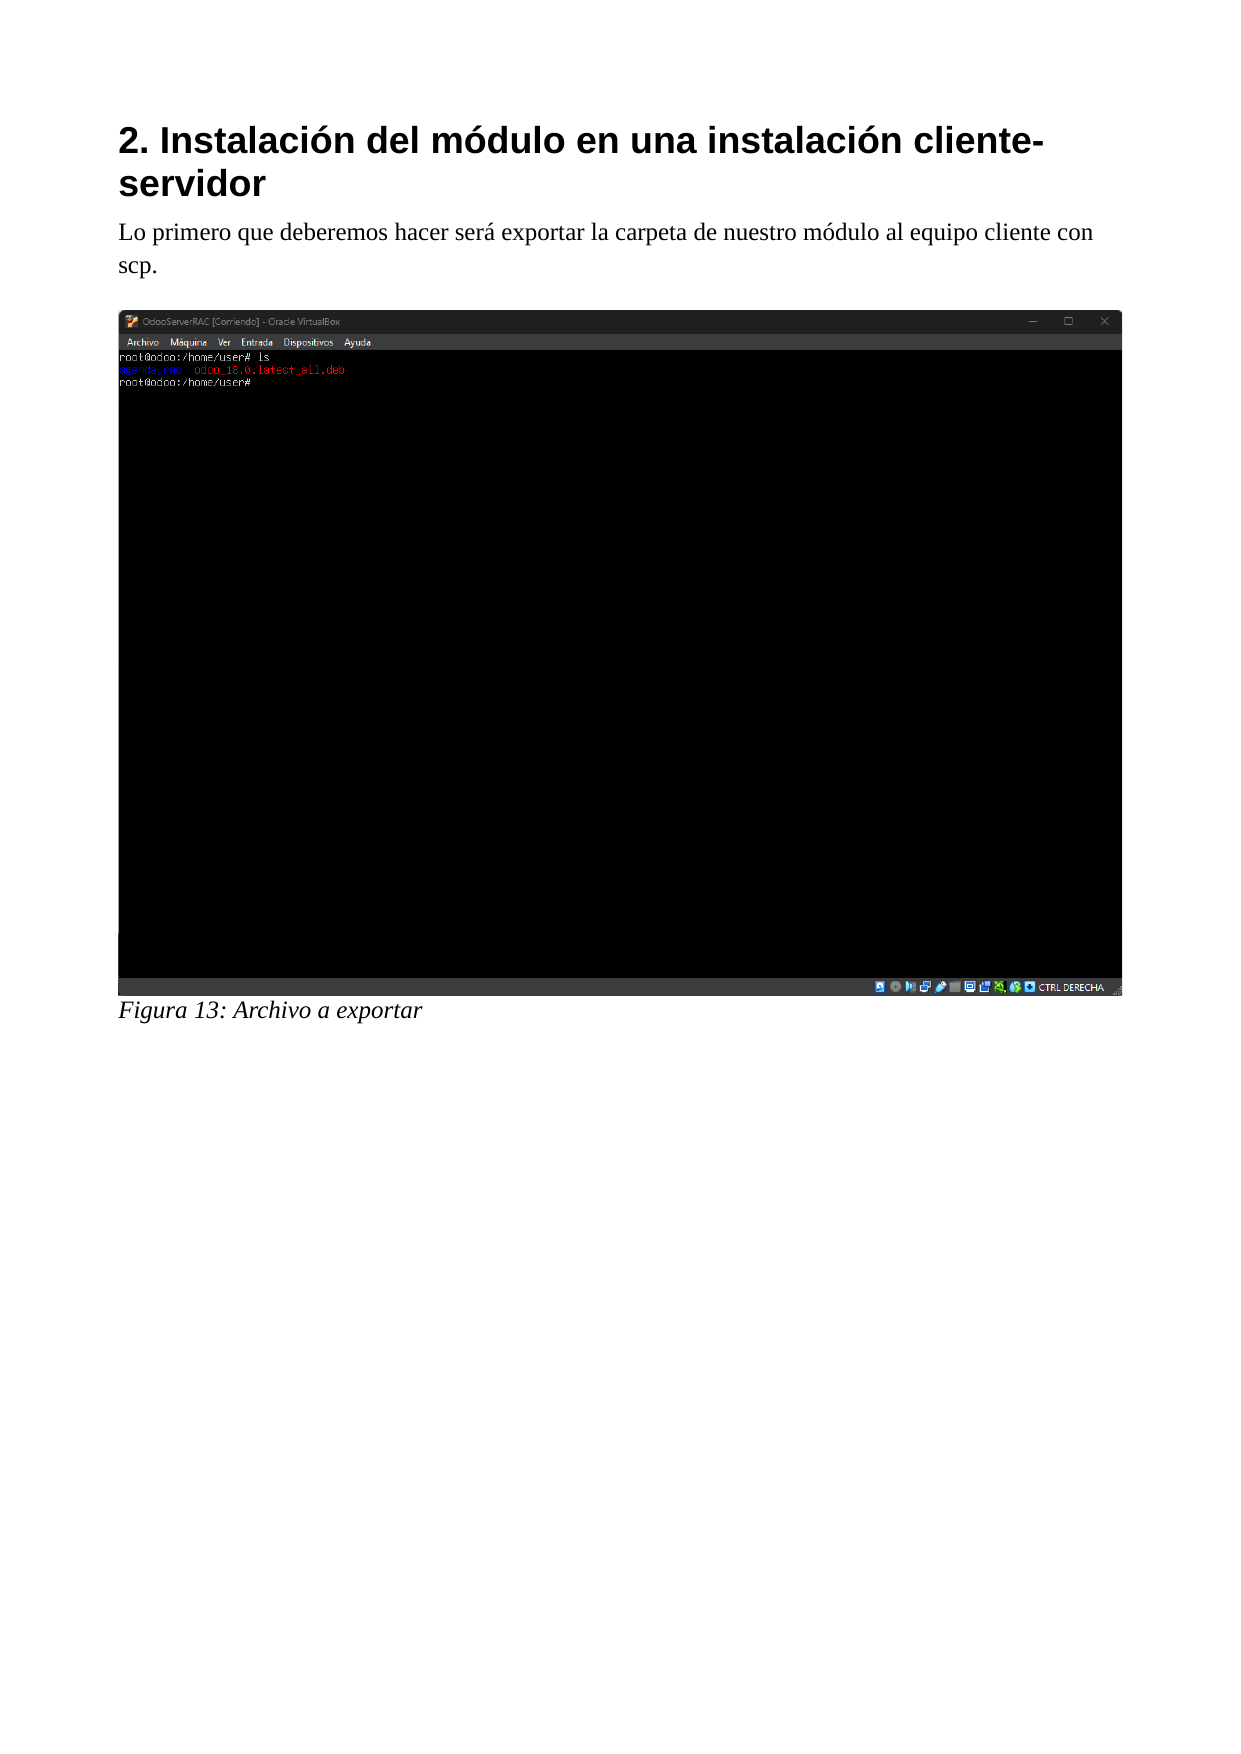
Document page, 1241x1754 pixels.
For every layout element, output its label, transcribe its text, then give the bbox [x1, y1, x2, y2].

text Lo primero que deberemos hacer será exportar la carpeta de nuestro módulo al equipo cliente con scp. [118, 217, 1122, 279]
text Figura 13: Archivo a exportar [118, 996, 1122, 1024]
picture [118, 310, 1123, 996]
subtitle 2. Instalación del módulo en una instalación cliente-servidor [118, 118, 1122, 204]
